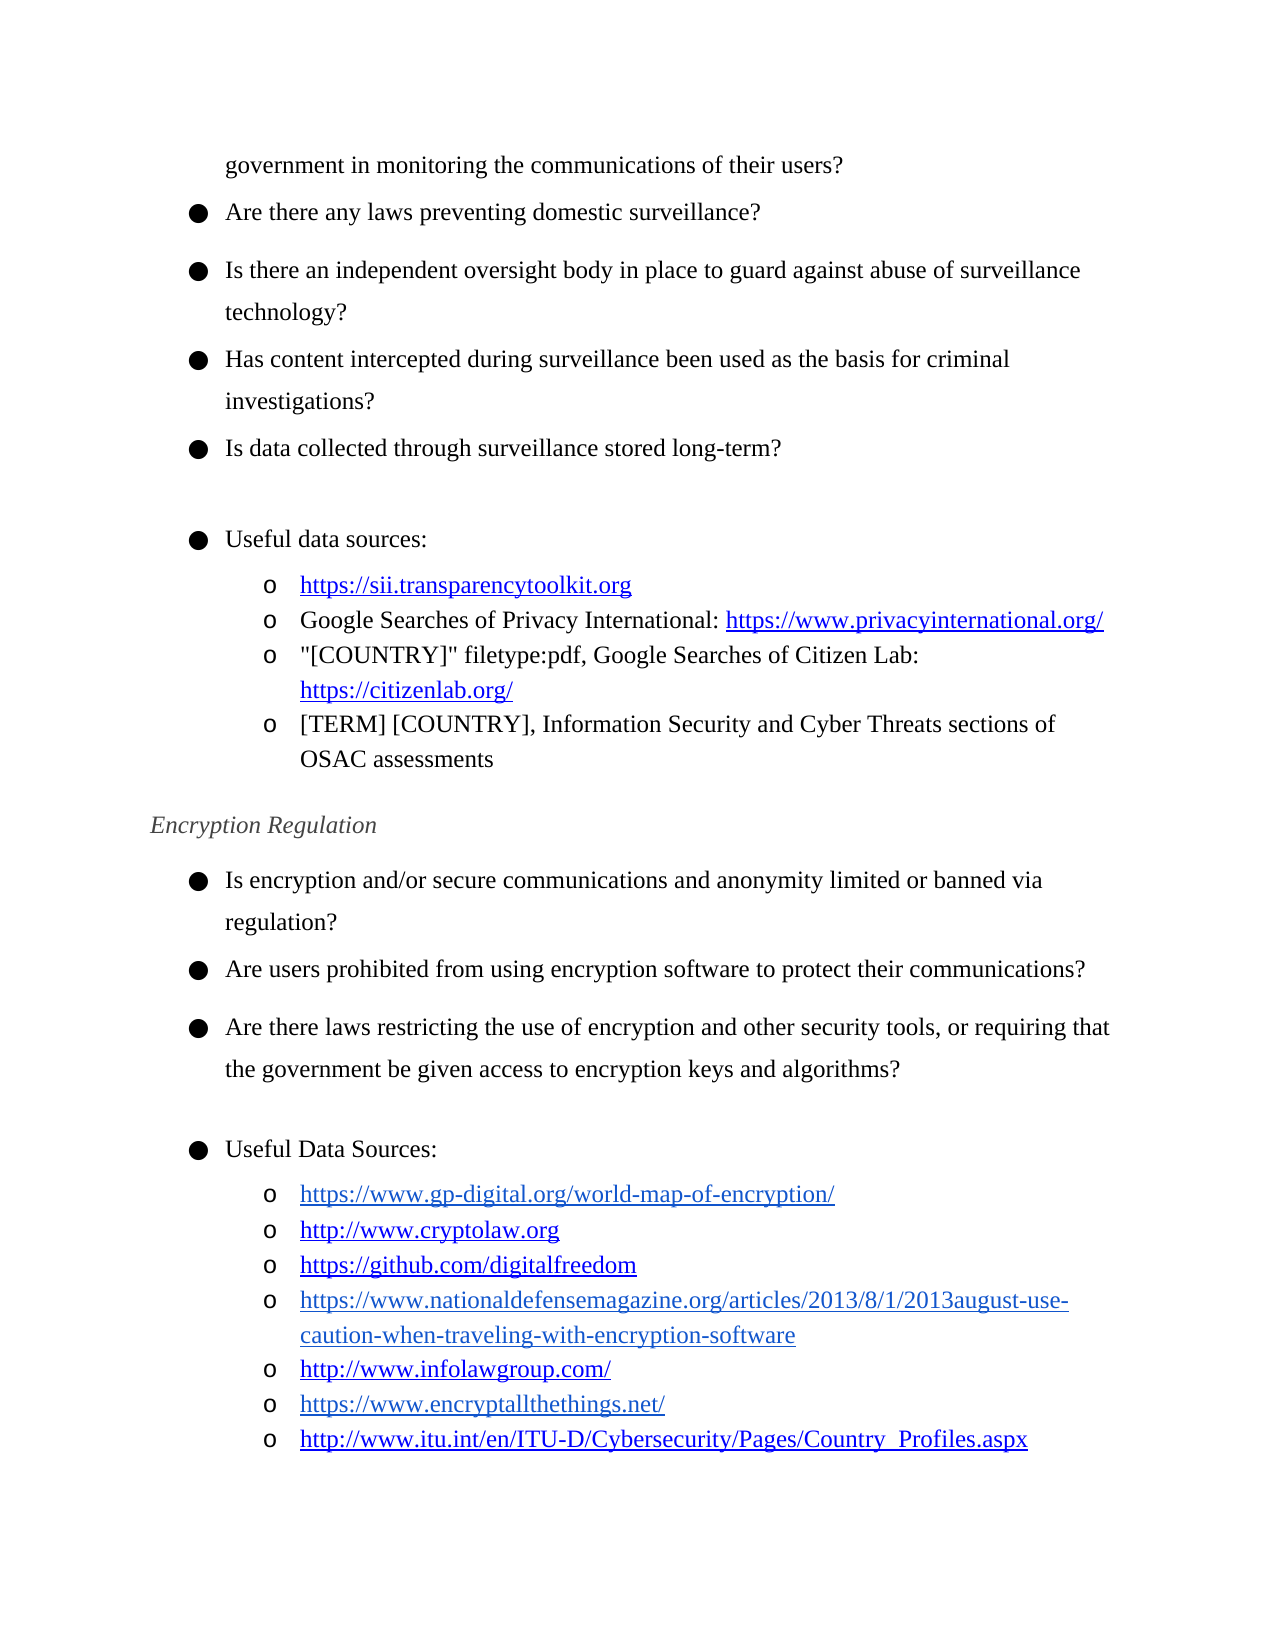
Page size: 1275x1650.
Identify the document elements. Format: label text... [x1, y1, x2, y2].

list Are there any laws preventing domestic surveillance? [187, 183, 1125, 234]
list Has content intercepted during surveillance been used as the basis for criminal investigations? [187, 330, 1125, 415]
list [TERM] [COUNTRY], Information Security and Cyber Threats sections of OSAC assessments [262, 709, 1125, 772]
list http://www.cryptolaw.org [262, 1215, 1125, 1246]
list "[COUNTRY]" filetype:pdf, Google Searches of Citizen Lab: https://citizenlab.org/ [262, 641, 1125, 704]
list Is data collected through surveillance stored long-term? [187, 419, 1125, 470]
list Google Searches of Privacy International: https://www.privacyinternational.org/ [262, 605, 1125, 636]
list Is there an independent oversight body in place to guard against abuse of surveillance technology? [187, 242, 1125, 326]
list government in monitoring the communications of their users? [187, 150, 1125, 179]
list Is encryption and/or secure communications and anonymity limited or banned via regulation? [187, 851, 1125, 936]
list http://www.infolawgroup.com/ [262, 1354, 1125, 1384]
list https://www.gp-digital.org/world-map-of-encryption/ [262, 1179, 1125, 1210]
list https://github.com/digitalfreedom [262, 1250, 1125, 1281]
list Useful data sources: [187, 511, 1125, 562]
subtitle Encryption Regulation [150, 810, 1125, 839]
list Are there laws restricting the use of encryption and other security tools, or requiring that the government be given access to encryption keys and algorithms? [187, 999, 1125, 1083]
list Are users prohibited from using encryption software to protect their communications? [187, 940, 1125, 991]
list http://www.itu.int/en/ITU-D/Cybersecurity/Pages/Country_Profiles.aspx [262, 1424, 1125, 1455]
list https://www.encryptallthethings.net/ [262, 1389, 1125, 1420]
list Useful Data Sources: [187, 1120, 1125, 1172]
list https://sii.transparencytoolkit.org [262, 570, 1125, 601]
list https://www.nationaldefensemagazine.org/articles/2013/8/1/2013august-use-caution-when-traveling-with-encryption-software [262, 1286, 1125, 1349]
